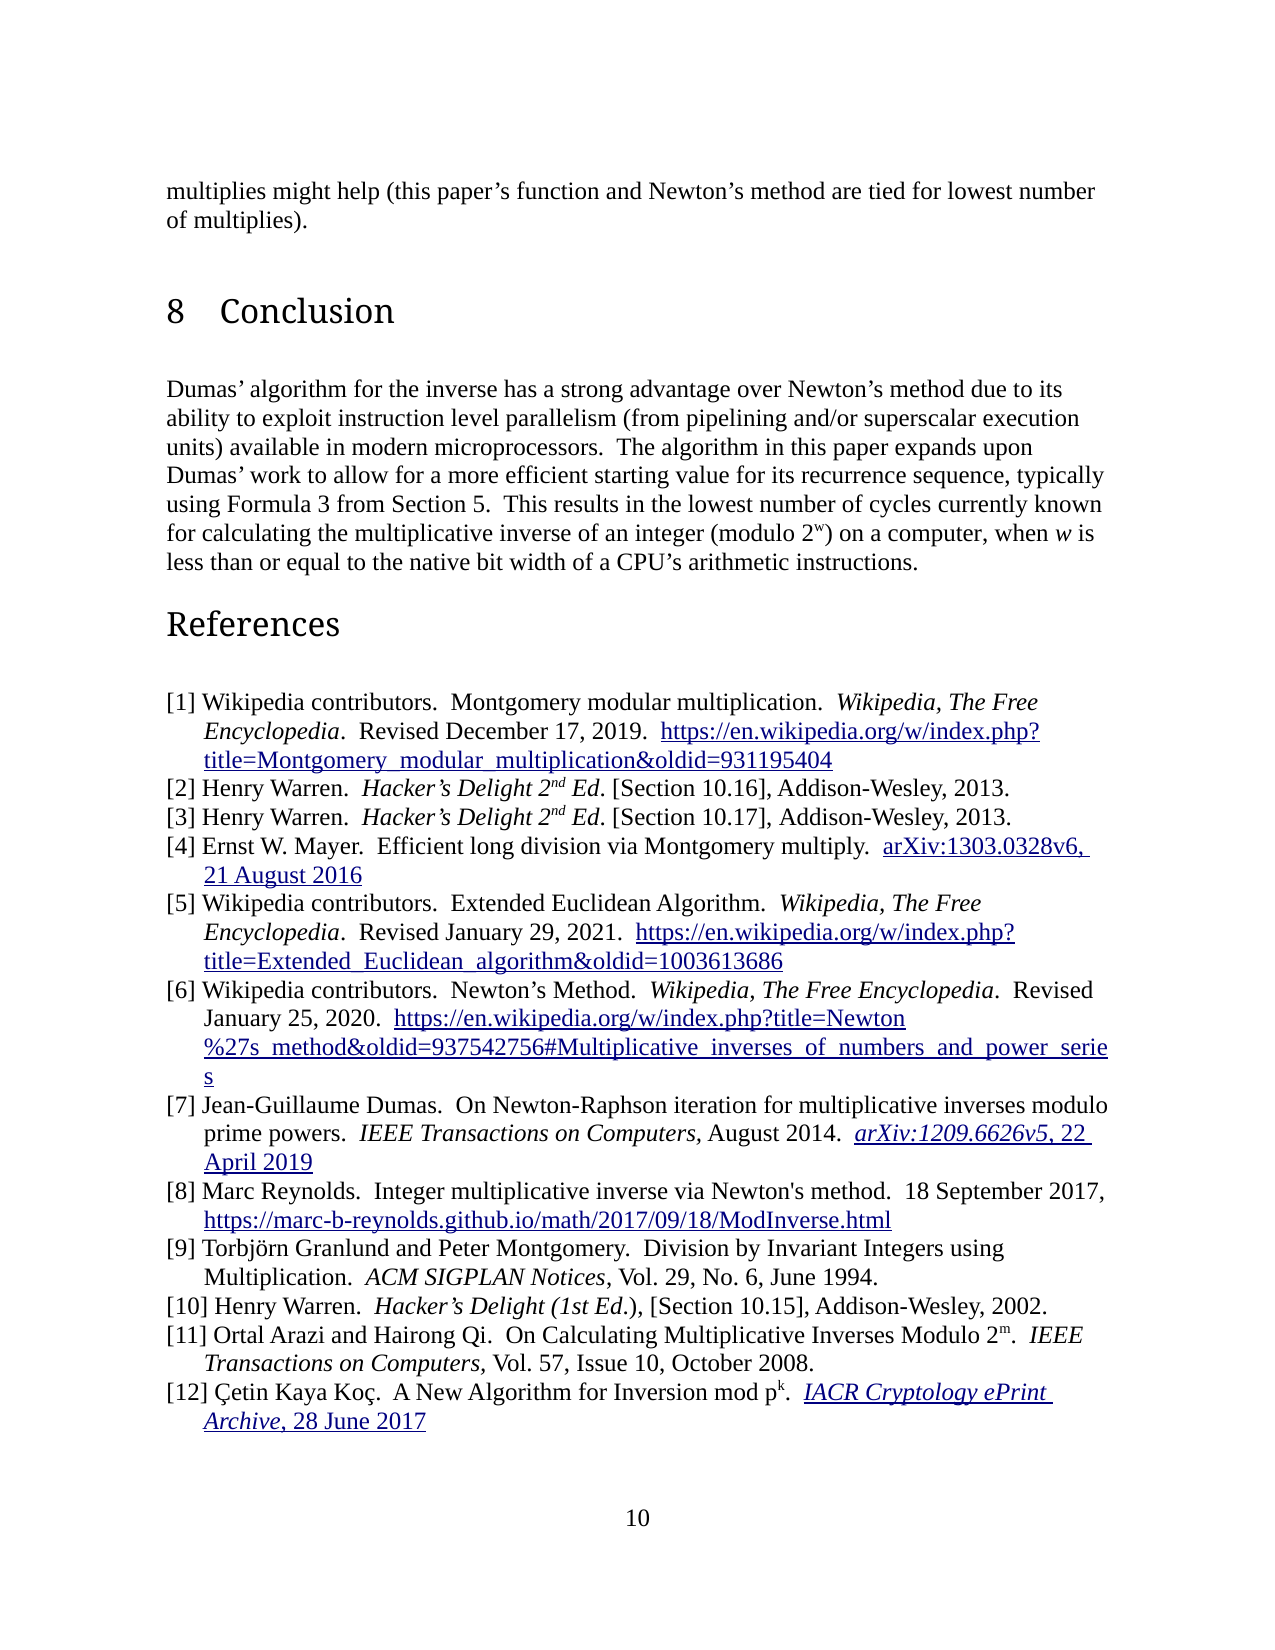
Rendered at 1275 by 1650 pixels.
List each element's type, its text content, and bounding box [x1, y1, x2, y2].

list Henry Warren. Hacker’s Delight 2nd Ed. [Section 10.16], Addison-Wesley, 2013. [166, 773, 1109, 802]
list Ortal Arazi and Hairong Qi. On Calculating Multiplicative Inverses Modulo 2m. IEEE Transactions on Computers, Vol. 57, Issue 10, October 2008. [166, 1320, 1109, 1377]
list Marc Reynolds. Integer multiplicative inverse via Newton's method. 18 September 2017, https://marc-b-reynolds.github.io/math/2017/09/18/ModInverse.html [166, 1176, 1109, 1233]
list Jean-Guillaume Dumas. On Newton-Raphson iteration for multiplicative inverses modulo prime powers. IEEE Transactions on Computers, August 2014. arXiv:1209.6626v5, 22 April 2019 [166, 1090, 1109, 1176]
list Wikipedia contributors. Montgomery modular multiplication. Wikipedia, The Free Encyclopedia. Revised December 17, 2019. https://en.wikipedia.org/w/index.php?title=Montgomery_modular_multiplication&oldid=931195404 [166, 687, 1109, 773]
list Wikipedia contributors. Newton’s Method. Wikipedia, The Free Encyclopedia. Revised January 25, 2020. https://en.wikipedia.org/w/index.php?title=Newton%27s_method&oldid=937542756#Multiplicative_inverses_of_numbers_and_power_series [166, 975, 1109, 1090]
list Henry Warren. Hacker’s Delight (1st Ed.), [Section 10.15], Addison-Wesley, 2002. [166, 1291, 1109, 1320]
text multiplies might help (this paper’s function and Newton’s method are tied for lowest number of multiplies). [166, 176, 1109, 234]
text Dumas’ algorithm for the inverse has a strong advantage over Newton’s method due to its ability to exploit instruction level parallelism (from pipelining and/or superscalar execution units) available in modern microprocessors. The algorithm in this paper expands upon Dumas’ work to allow for a more efficient starting value for its recurrence sequence, typically using Formula 3 from Section 5. This results in the lowest number of cycles currently known for calculating the multiplicative inverse of an integer (modulo 2w) on a computer, when w is less than or equal to the native bit width of a CPU’s arithmetic instructions. [166, 374, 1109, 576]
list Çetin Kaya Koç. A New Algorithm for Inversion mod pk. IACR Cryptology ePrint Archive, 28 June 2017 [166, 1377, 1109, 1435]
subtitle References [166, 601, 1109, 646]
list Wikipedia contributors. Extended Euclidean Algorithm. Wikipedia, The Free Encyclopedia. Revised January 29, 2021. https://en.wikipedia.org/w/index.php?title=Extended_Euclidean_algorithm&oldid=1003613686 [166, 888, 1109, 975]
list Henry Warren. Hacker’s Delight 2nd Ed. [Section 10.17], Addison-Wesley, 2013. [166, 802, 1109, 831]
list Ernst W. Mayer. Efficient long division via Montgomery multiply. arXiv:1303.0328v6, 21 August 2016 [166, 831, 1109, 888]
list Torbjörn Granlund and Peter Montgomery. Division by Invariant Integers using Multiplication. ACM SIGPLAN Notices, Vol. 29, No. 6, June 1994. [166, 1233, 1109, 1291]
subtitle 8 Conclusion [166, 288, 1109, 333]
